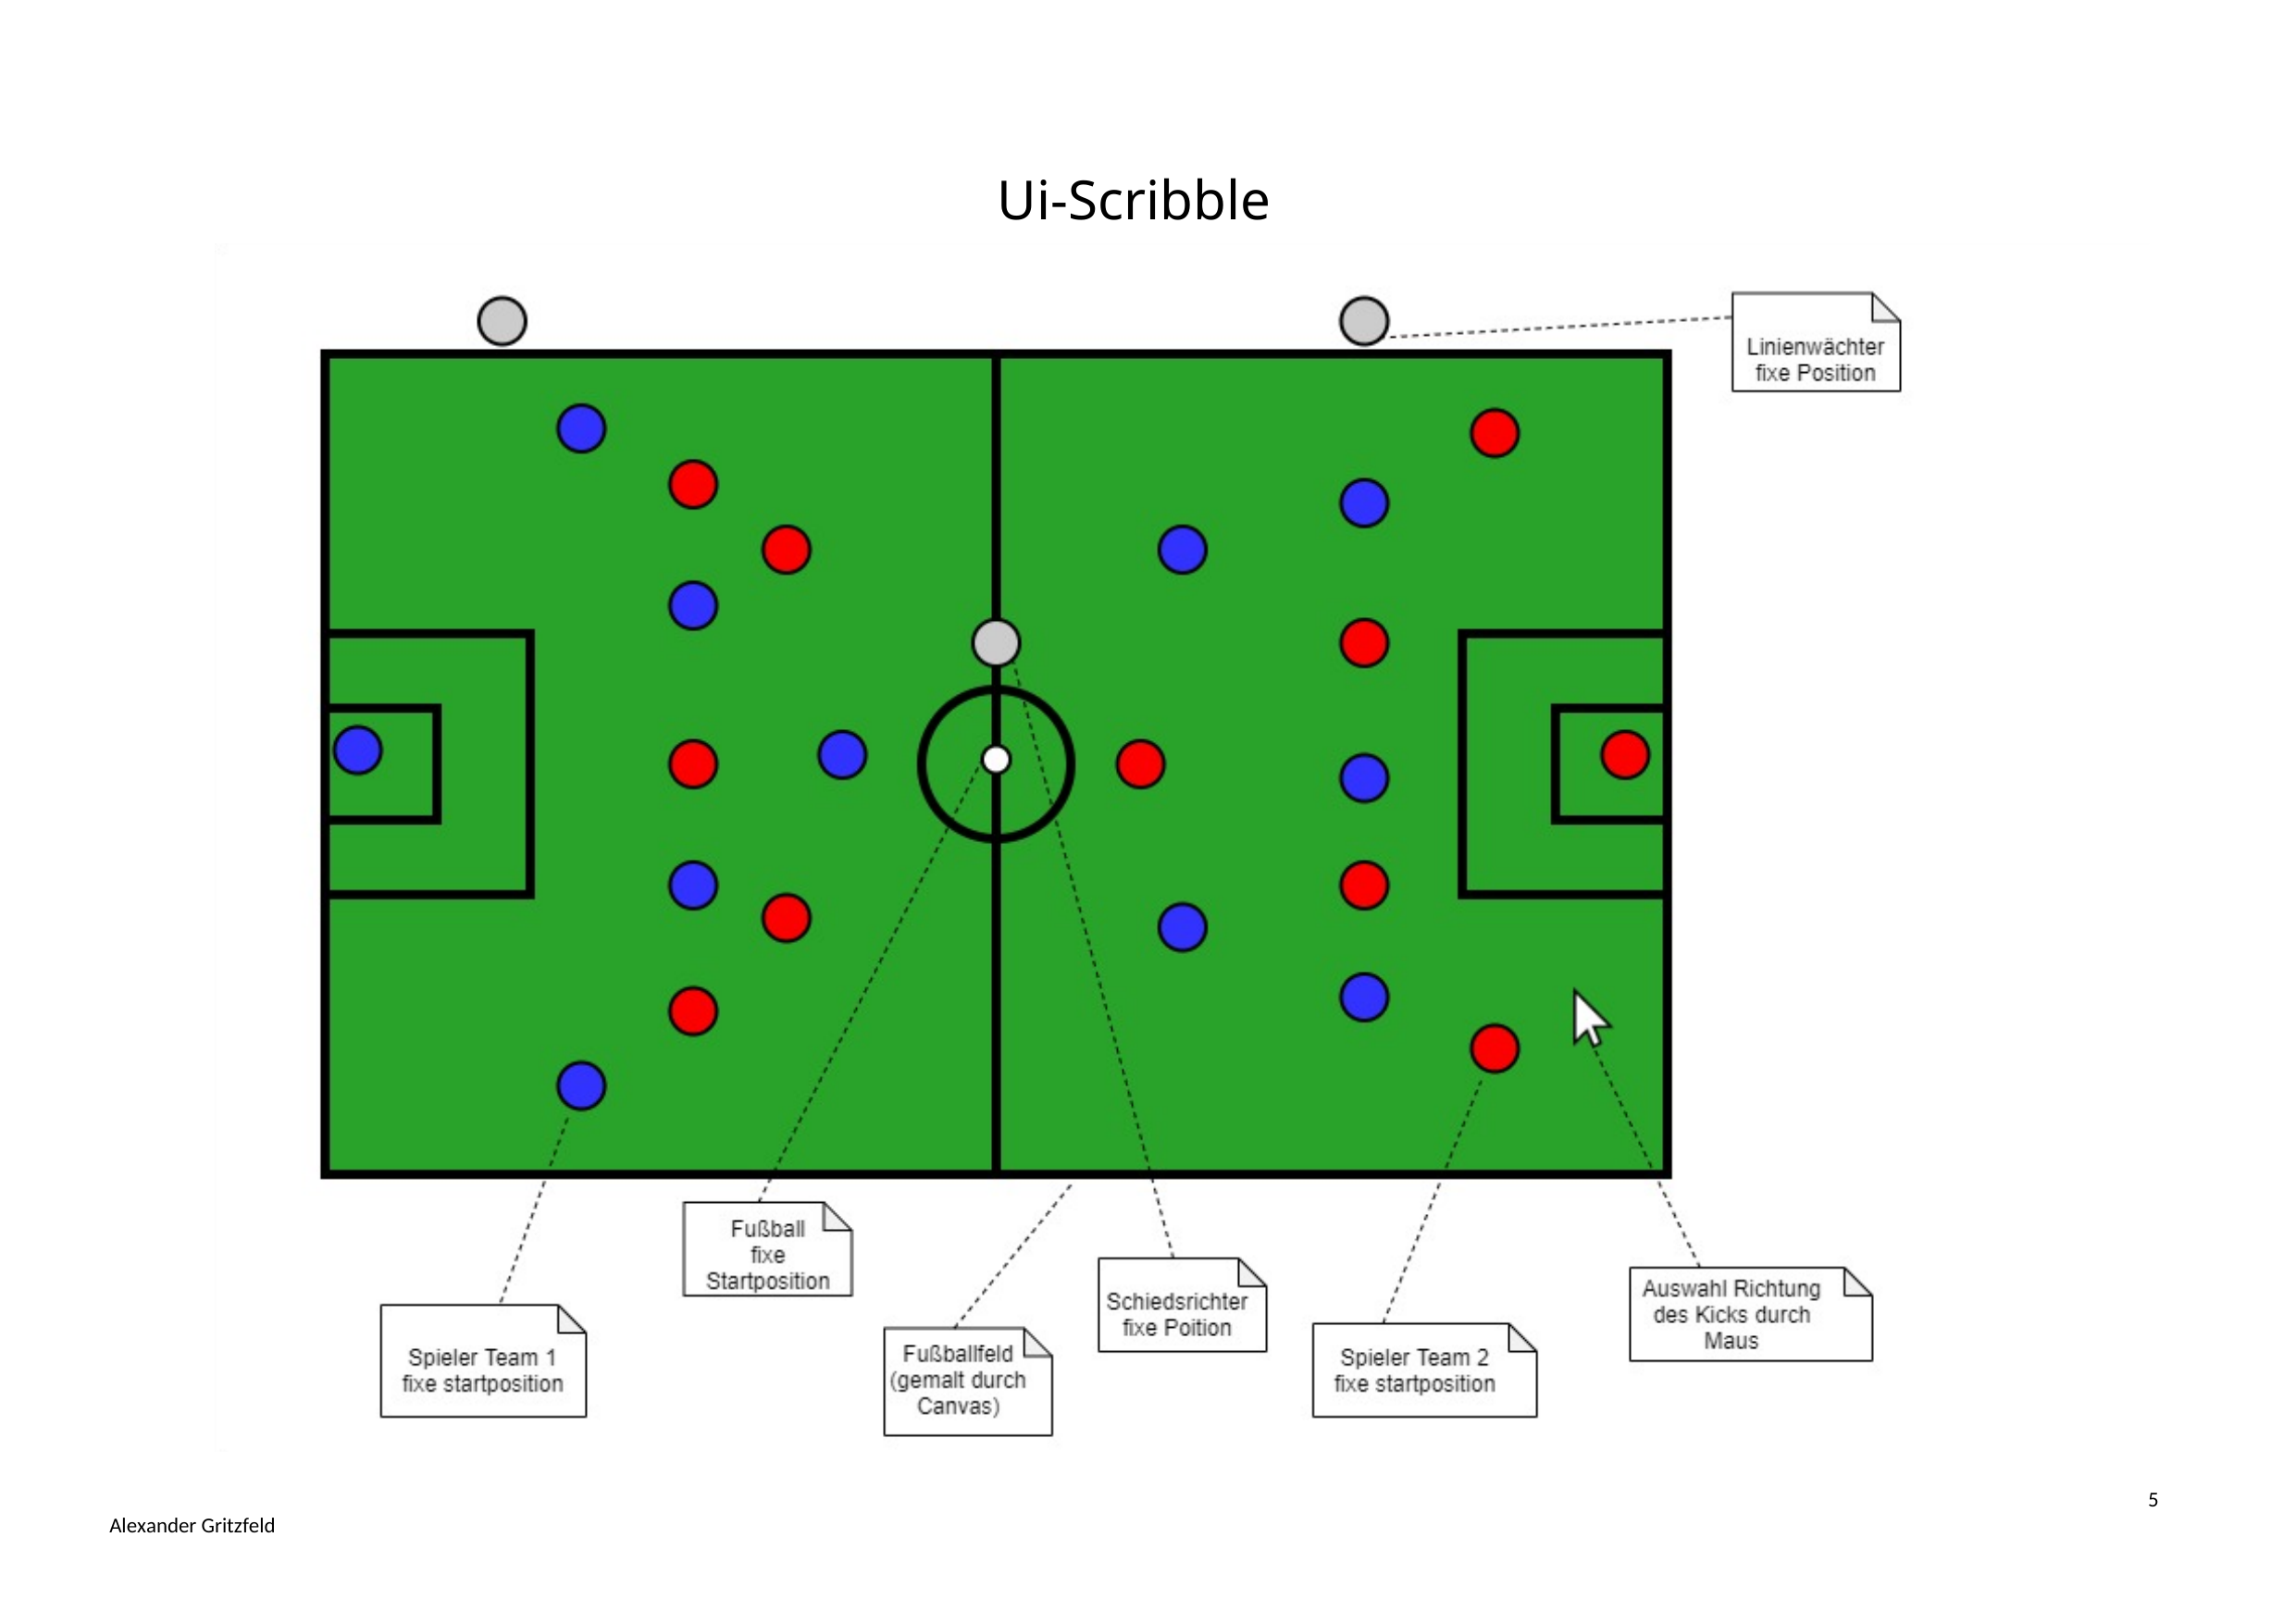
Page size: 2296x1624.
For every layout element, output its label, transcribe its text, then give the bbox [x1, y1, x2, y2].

text Ui-Scribble [109, 163, 2158, 236]
